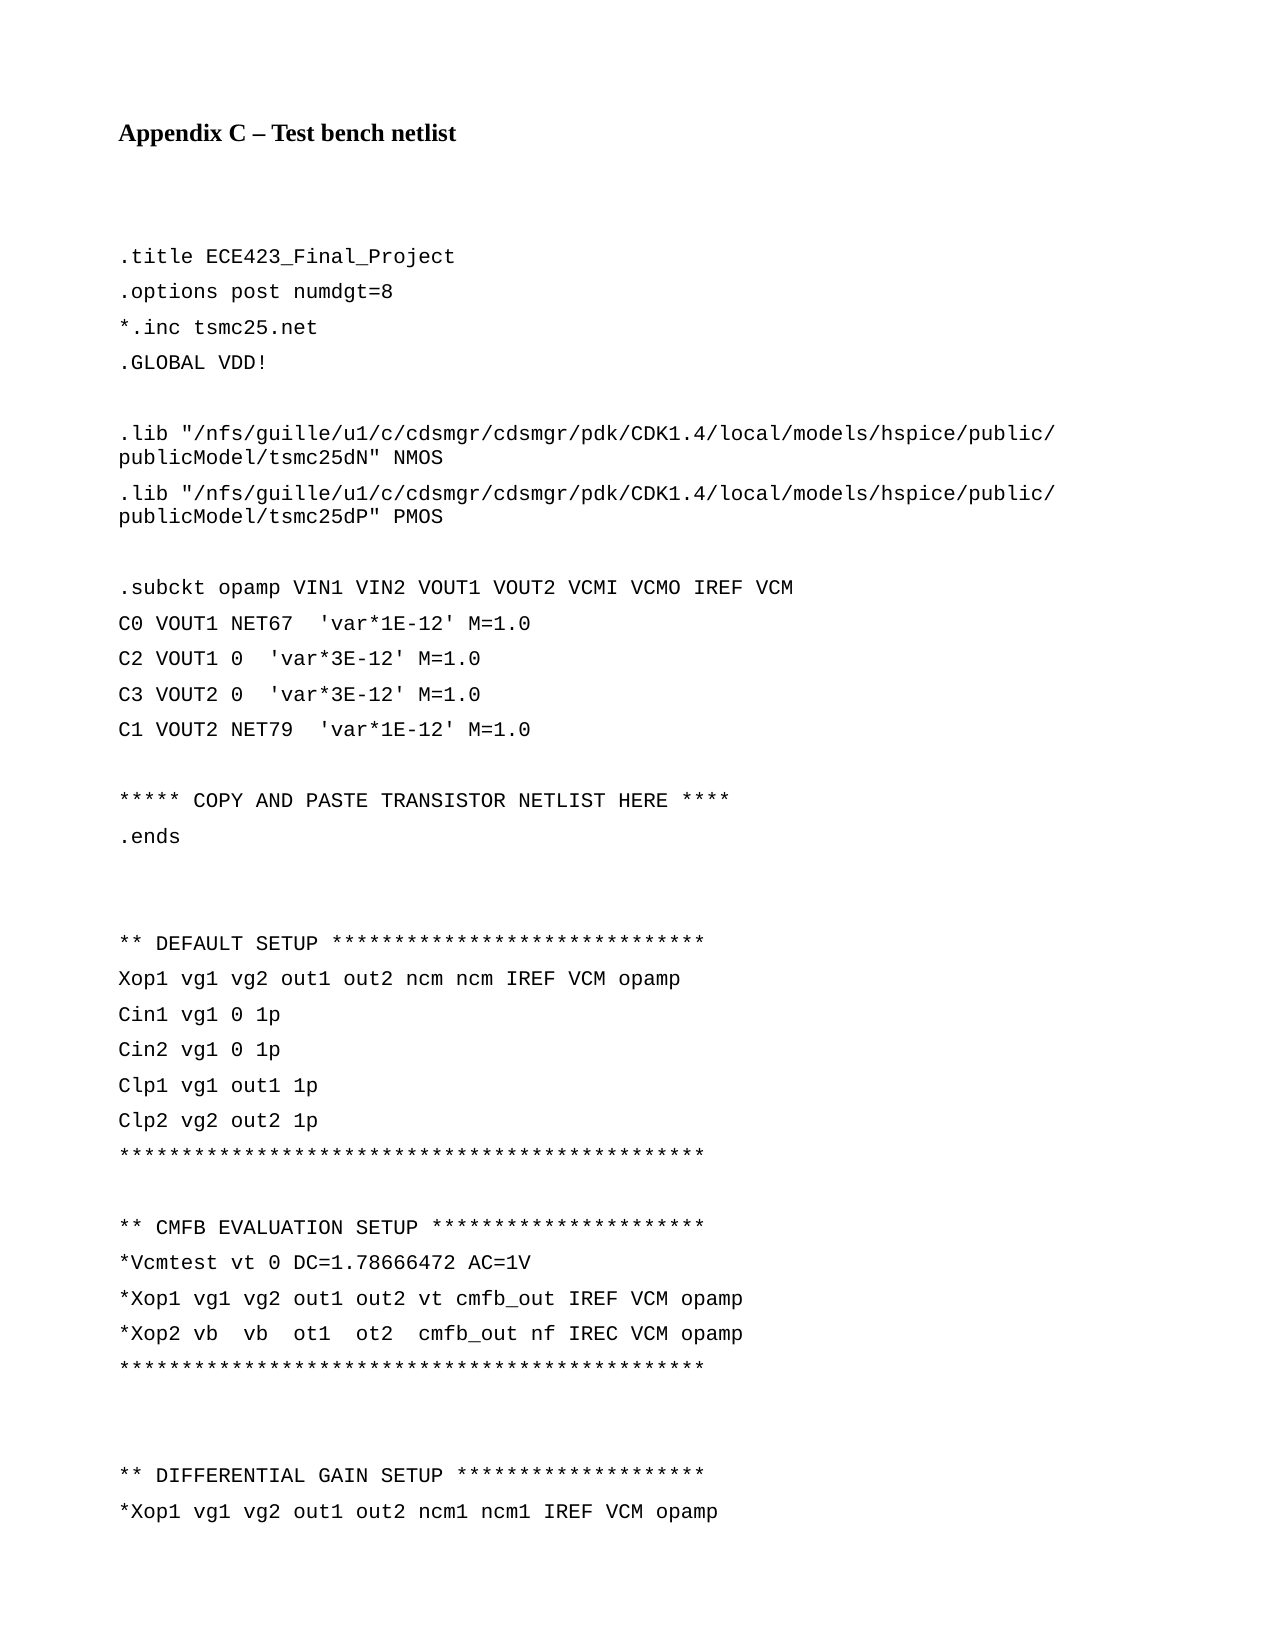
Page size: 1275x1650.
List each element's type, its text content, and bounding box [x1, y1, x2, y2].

text .GLOBAL VDD! [118, 352, 1157, 376]
text .options post numdgt=8 [118, 281, 1157, 305]
text ** DEFAULT SETUP ****************************** [118, 932, 1157, 956]
text C2 VOUT1 0 'var*3E-12' M=1.0 [118, 648, 1157, 672]
text Clp1 vg1 out1 1p [118, 1074, 1157, 1098]
text ** CMFB EVALUATION SETUP ********************** [118, 1217, 1157, 1240]
text .lib "/nfs/guille/u1/c/cdsmgr/cdsmgr/pdk/CDK1.4/local/models/hspice/public/publicModel/tsmc25dN" NMOS [118, 423, 1157, 471]
text .subckt opamp VIN1 VIN2 VOUT1 VOUT2 VCMI VCMO IREF VCM [118, 577, 1157, 601]
text .ends [118, 826, 1157, 849]
text C3 VOUT2 0 'var*3E-12' M=1.0 [118, 684, 1157, 707]
text .title ECE423_Final_Project [118, 246, 1157, 269]
text ** DIFFERENTIAL GAIN SETUP ******************** [118, 1465, 1157, 1489]
text Clp2 vg2 out2 1p [118, 1110, 1157, 1134]
text C0 VOUT1 NET67 'var*1E-12' M=1.0 [118, 613, 1157, 636]
text *Vcmtest vt 0 DC=1.78666472 AC=1V [118, 1252, 1157, 1276]
text .lib "/nfs/guille/u1/c/cdsmgr/cdsmgr/pdk/CDK1.4/local/models/hspice/public/publicModel/tsmc25dP" PMOS [118, 483, 1157, 530]
text *Xop2 vb vb ot1 ot2 cmfb_out nf IREC VCM opamp [118, 1323, 1157, 1347]
text *Xop1 vg1 vg2 out1 out2 vt cmfb_out IREF VCM opamp [118, 1288, 1157, 1311]
text *.inc tsmc25.net [118, 317, 1157, 341]
text Appendix C – Test bench netlist [118, 118, 1157, 147]
text *********************************************** [118, 1359, 1157, 1382]
text Cin2 vg1 0 1p [118, 1039, 1157, 1063]
text *********************************************** [118, 1146, 1157, 1169]
text Xop1 vg1 vg2 out1 out2 ncm ncm IREF VCM opamp [118, 968, 1157, 992]
text *Xop1 vg1 vg2 out1 out2 ncm1 ncm1 IREF VCM opamp [118, 1501, 1157, 1524]
text C1 VOUT2 NET79 'var*1E-12' M=1.0 [118, 719, 1157, 743]
text ***** COPY AND PASTE TRANSISTOR NETLIST HERE **** [118, 790, 1157, 814]
text Cin1 vg1 0 1p [118, 1003, 1157, 1027]
